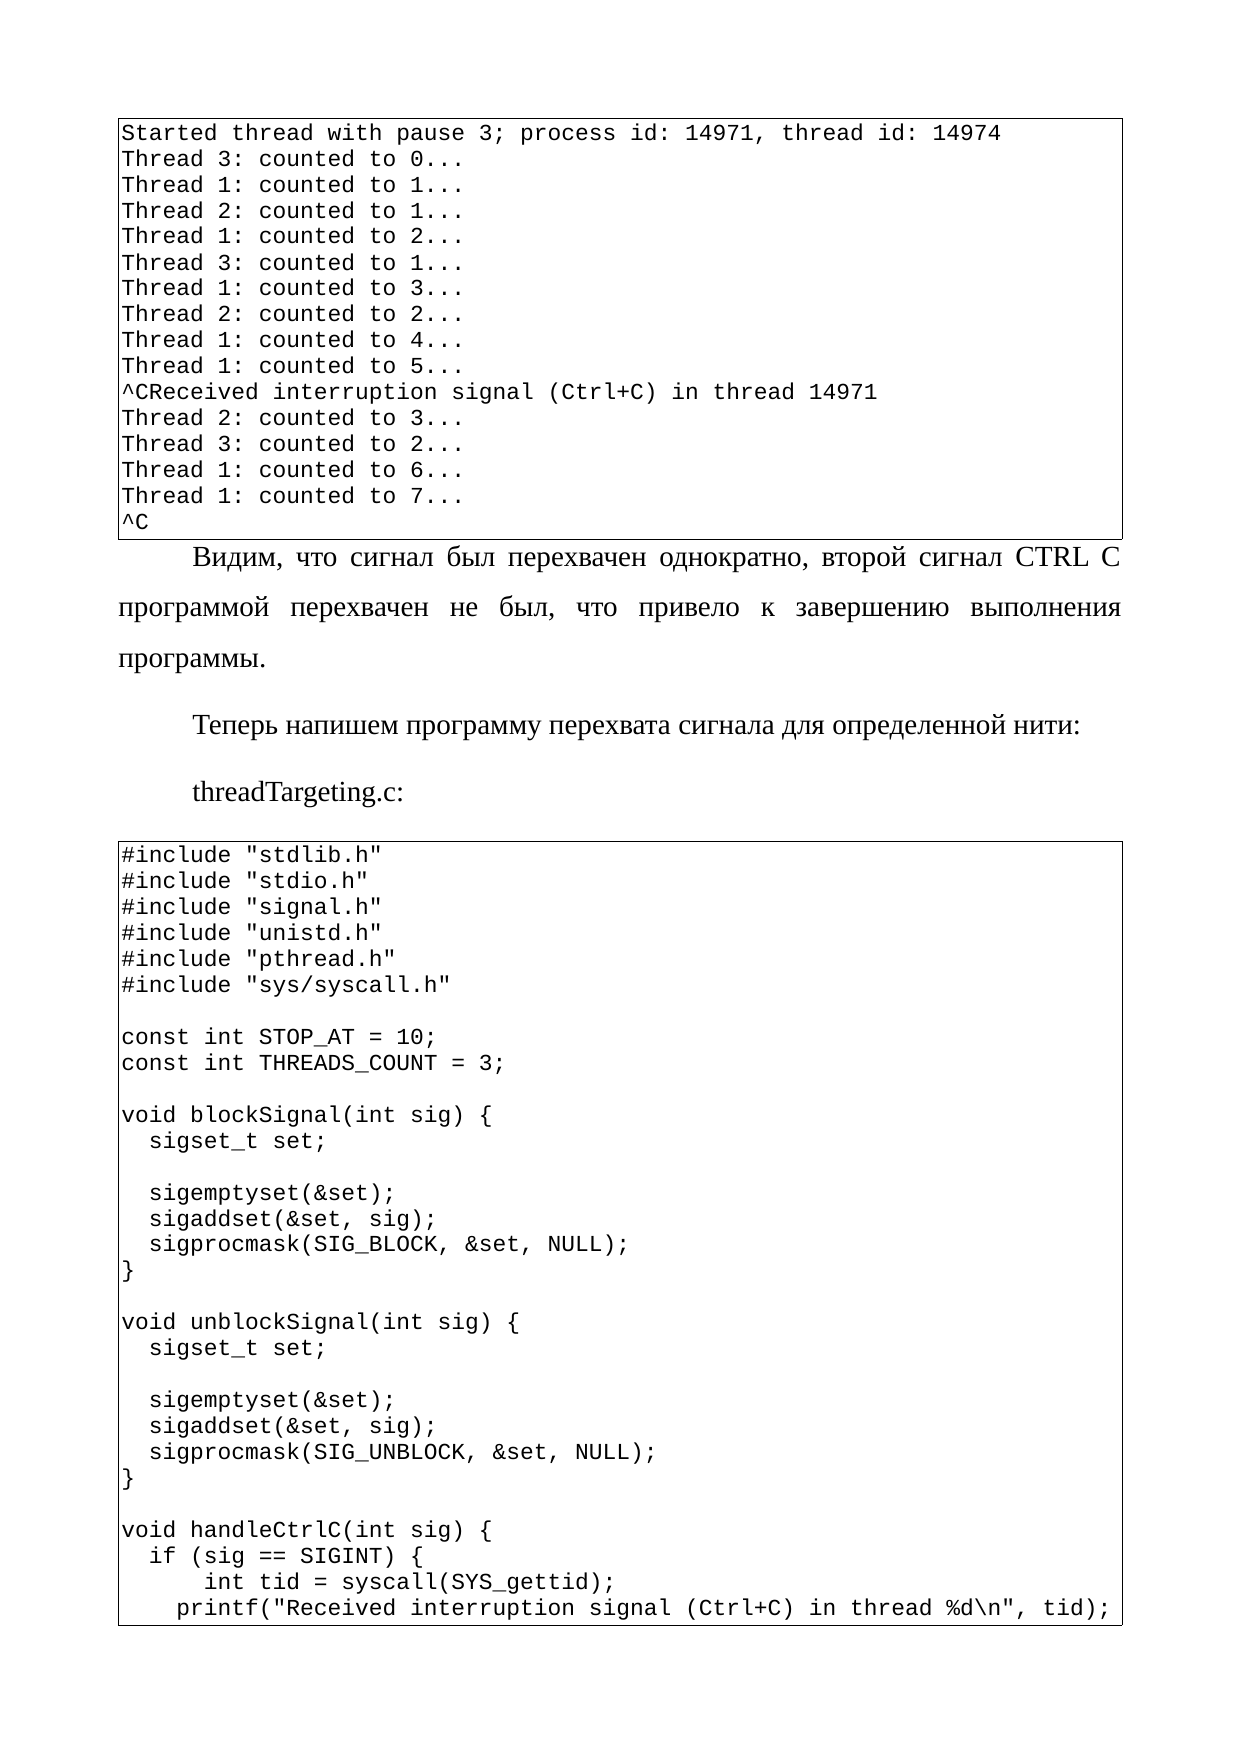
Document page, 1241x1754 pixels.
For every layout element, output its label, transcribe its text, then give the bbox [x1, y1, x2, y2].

text void blockSignal(int sig) { [119, 1100, 1122, 1126]
text Thread 1: counted to 3... [119, 274, 1122, 300]
text sigset_t set; [119, 1126, 1122, 1155]
text void unblockSignal(int sig) { [119, 1308, 1122, 1333]
text ^CReceived interruption signal (Ctrl+C) in thread 14971 [119, 377, 1122, 403]
text Thread 1: counted to 2... [119, 222, 1122, 248]
text } [119, 1256, 1122, 1285]
text } [119, 1463, 1122, 1492]
text Thread 2: counted to 3... [119, 403, 1122, 429]
text printf("Received interruption signal (Ctrl+C) in thread %d\n", tid); [119, 1593, 1122, 1625]
text if (sig == SIGINT) { [119, 1541, 1122, 1567]
text #include "stdlib.h" [119, 842, 1122, 867]
text Thread 2: counted to 2... [119, 300, 1122, 326]
text Видим, что сигнал был перехвачен однократно, второй сигнал CTRL C программой перехвачен не был, что привело к завершению выполнения программы. [118, 540, 1122, 673]
text const int THREADS_COUNT = 3; [119, 1048, 1122, 1077]
text threadTargeting.c: [118, 774, 1122, 807]
text Thread 3: counted to 2... [119, 429, 1122, 455]
text sigprocmask(SIG_UNBLOCK, &set, NULL); [119, 1437, 1122, 1463]
text void handleCtrlC(int sig) { [119, 1515, 1122, 1541]
text Thread 1: counted to 1... [119, 170, 1122, 196]
text Started thread with pause 3; process id: 14971, thread id: 14974 [119, 119, 1122, 144]
text sigaddset(&set, sig); [119, 1204, 1122, 1230]
text Thread 1: counted to 6... [119, 455, 1122, 481]
text Thread 2: counted to 1... [119, 196, 1122, 222]
text sigset_t set; [119, 1333, 1122, 1362]
text #include "pthread.h" [119, 944, 1122, 970]
text Теперь напишем программу перехвата сигнала для определенной нити: [118, 707, 1122, 740]
text #include "unistd.h" [119, 918, 1122, 944]
text Thread 3: counted to 1... [119, 248, 1122, 274]
text #include "sys/syscall.h" [119, 970, 1122, 999]
text sigprocmask(SIG_BLOCK, &set, NULL); [119, 1230, 1122, 1256]
text #include "signal.h" [119, 893, 1122, 918]
text sigemptyset(&set); [119, 1178, 1122, 1204]
text Thread 1: counted to 7... [119, 481, 1122, 507]
text Thread 1: counted to 5... [119, 352, 1122, 377]
text Thread 3: counted to 0... [119, 144, 1122, 170]
text sigaddset(&set, sig); [119, 1411, 1122, 1437]
text ^C [119, 507, 1122, 539]
text const int STOP_AT = 10; [119, 1022, 1122, 1048]
text int tid = syscall(SYS_gettid); [119, 1567, 1122, 1593]
text Thread 1: counted to 4... [119, 326, 1122, 352]
text #include "stdio.h" [119, 867, 1122, 893]
text sigemptyset(&set); [119, 1385, 1122, 1411]
